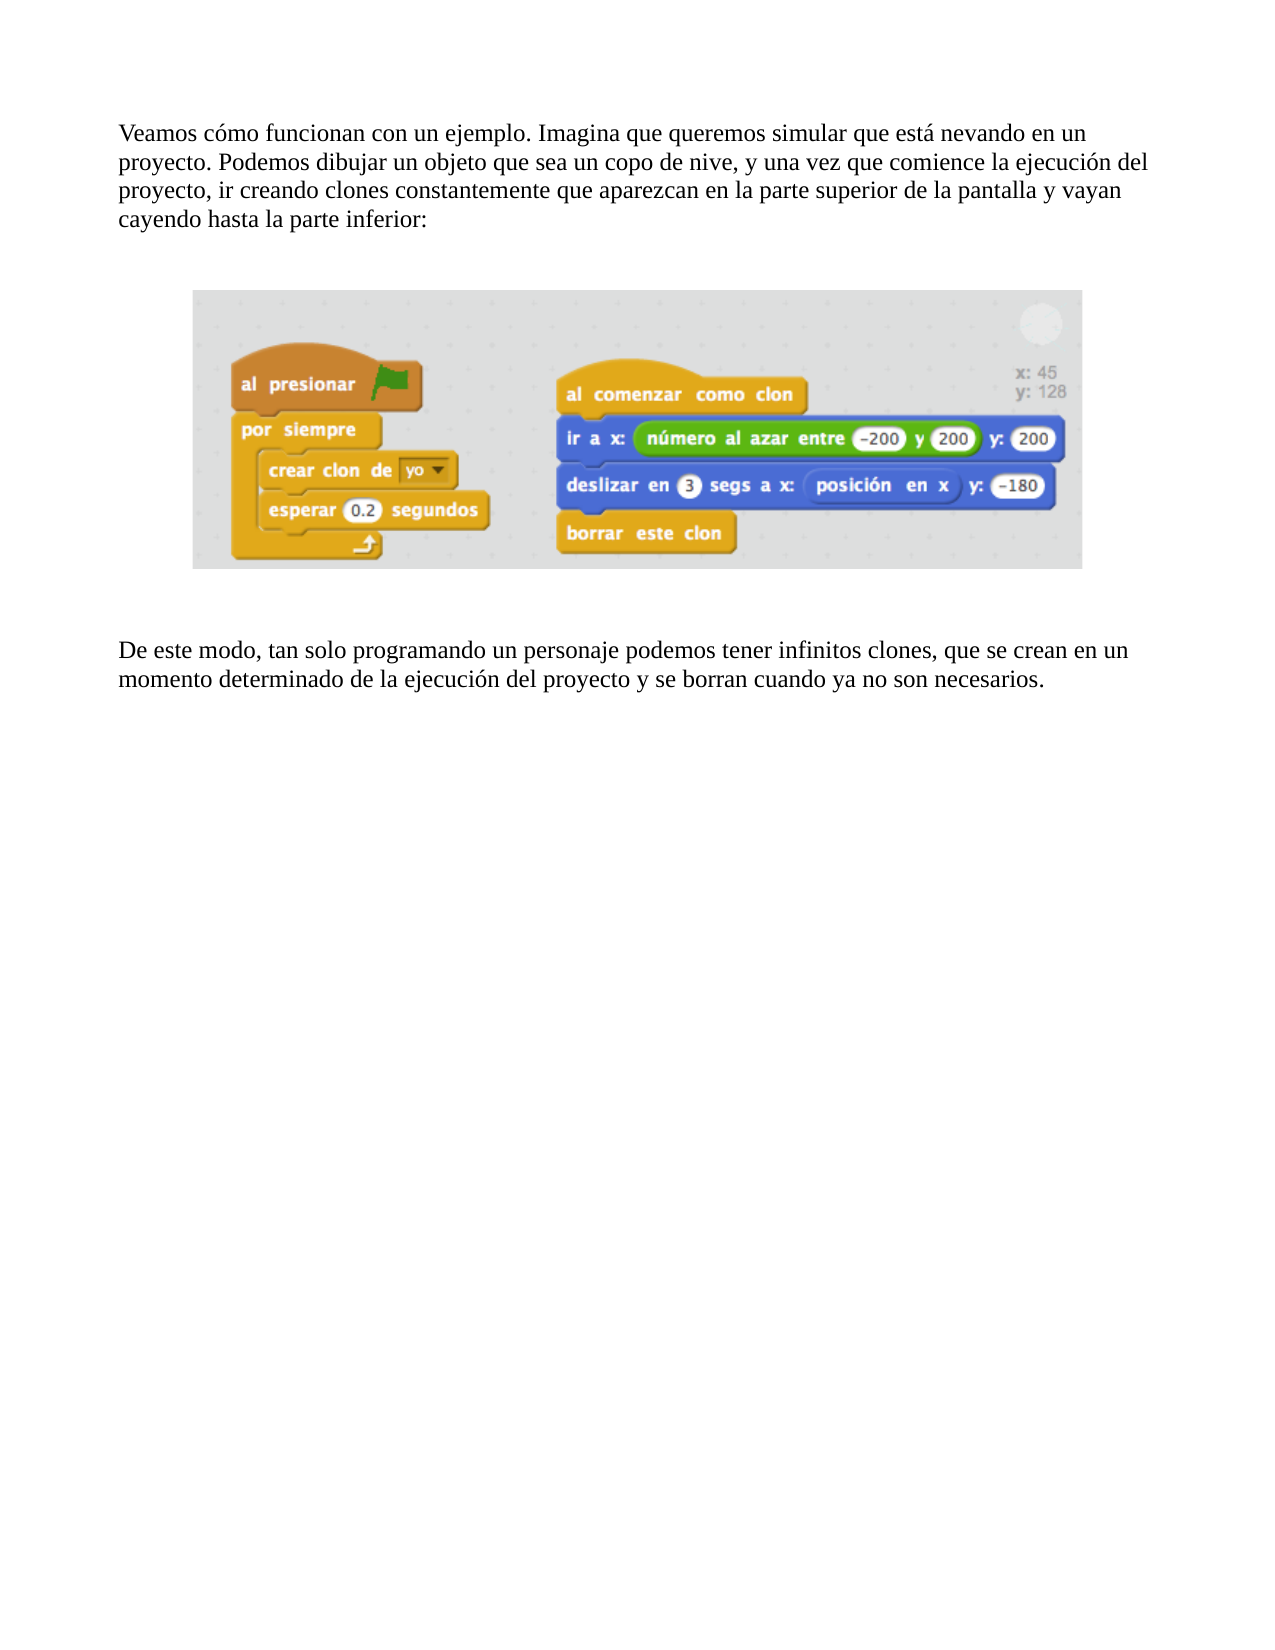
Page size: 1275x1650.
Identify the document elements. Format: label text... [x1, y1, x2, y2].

text Veamos cómo funcionan con un ejemplo. Imagina que queremos simular que está nevando en un proyecto. Podemos dibujar un objeto que sea un copo de nive, y una vez que comience la ejecución del proyecto, ir creando clones constantemente que aparezcan en la parte superior de la pantalla y vayan cayendo hasta la parte inferior: [118, 118, 1157, 233]
text De este modo, tan solo programando un personaje podemos tener infinitos clones, que se crean en un momento determinado de la ejecución del proyecto y se borran cuando ya no son necesarios. [118, 636, 1157, 693]
picture [192, 290, 1083, 569]
